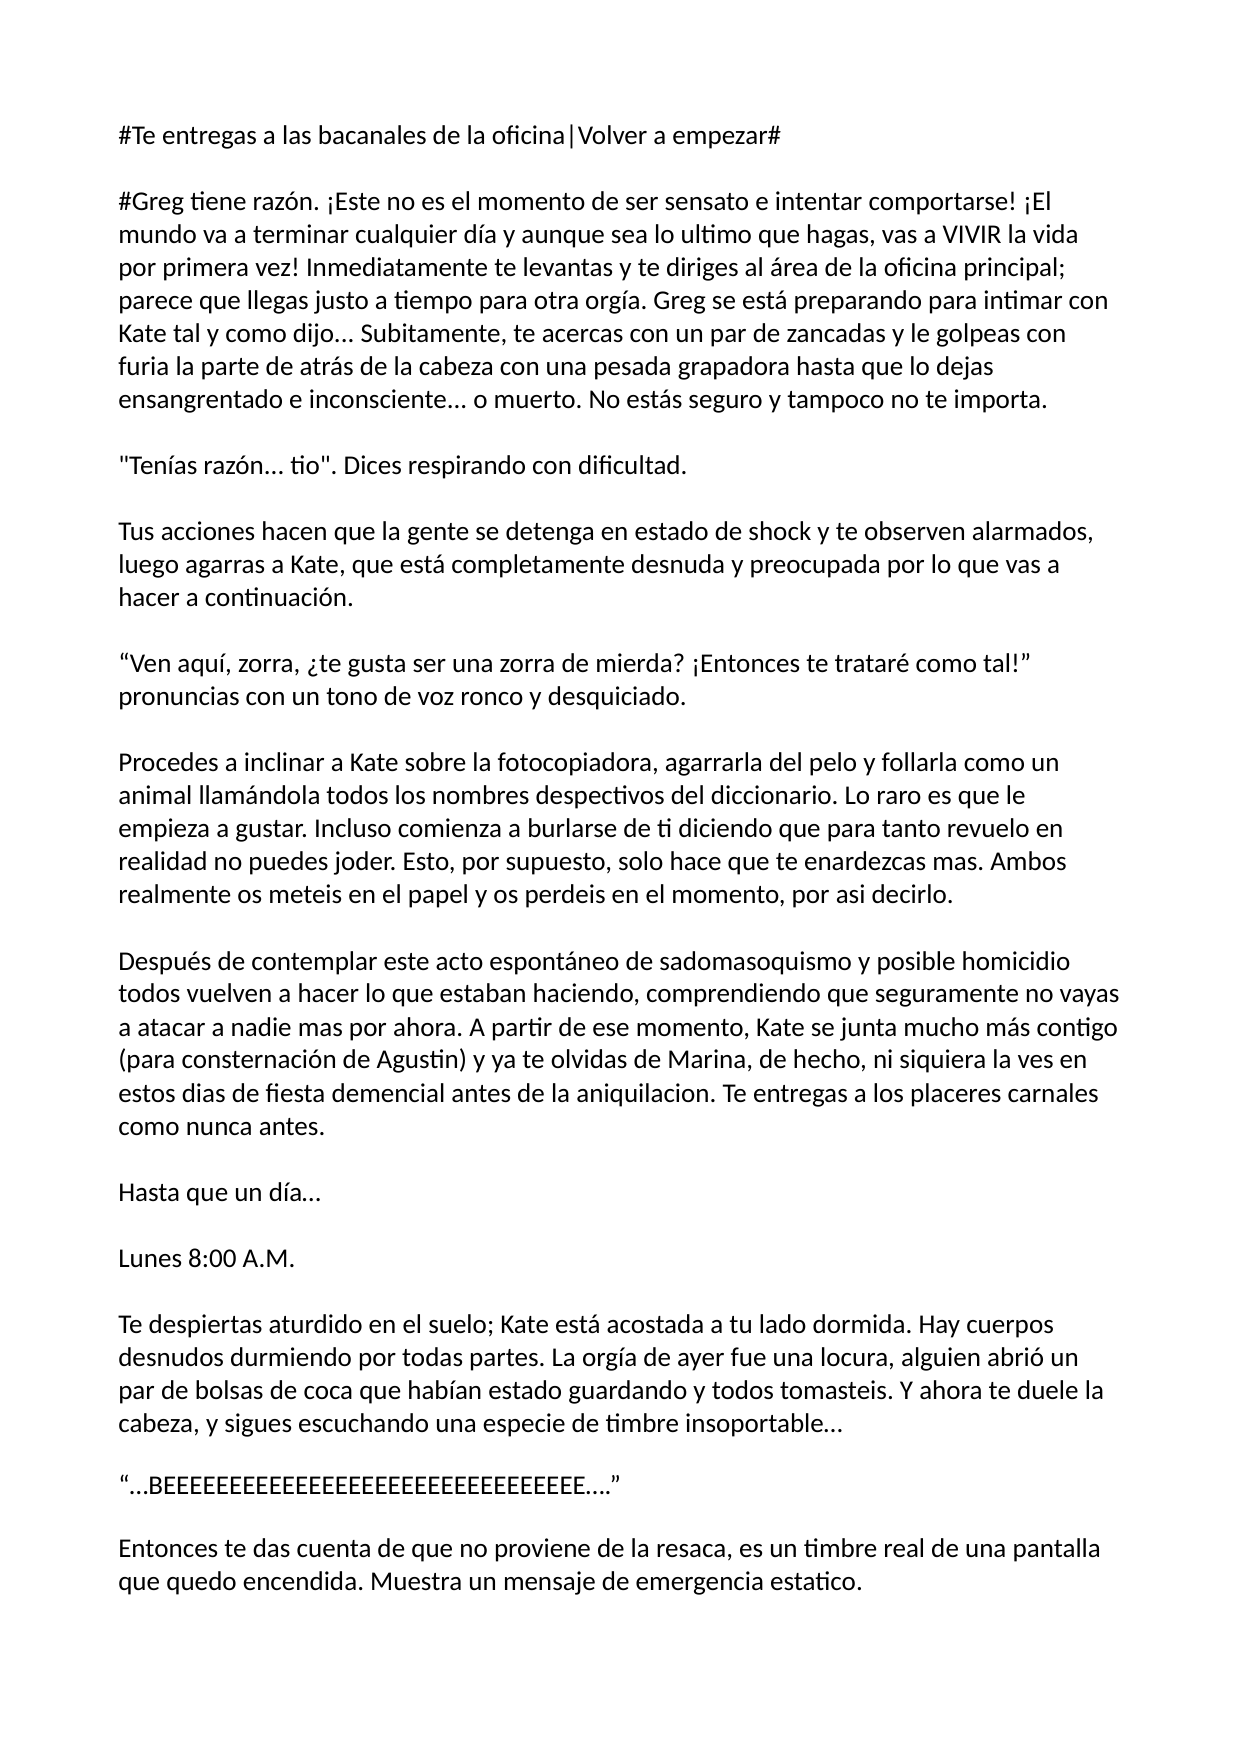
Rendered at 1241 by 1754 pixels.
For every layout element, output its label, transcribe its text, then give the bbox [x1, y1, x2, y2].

text “…BEEEEEEEEEEEEEEEEEEEEEEEEEEEEEEEE….” [118, 1468, 1122, 1501]
text Después de contemplar este acto espontáneo de sadomasoquismo y posible homicidio todos vuelven a hacer lo que estaban haciendo, comprendiendo que seguramente no vayas a atacar a nadie mas por ahora. A partir de ese momento, Kate se junta mucho más contigo (para consternación de Agustin) y ya te olvidas de Marina, de hecho, ni siquiera la ves en estos dias de fiesta demencial antes de la aniquilacion. Te entregas a los placeres carnales como nunca antes. [118, 944, 1122, 1142]
text Lunes 8:00 A.M. [118, 1241, 1122, 1274]
text Te despiertas aturdido en el suelo; Kate está acostada a tu lado dormida. Hay cuerpos desnudos durmiendo por todas partes. La orgía de ayer fue una locura, alguien abrió un par de bolsas de coca que habían estado guardando y todos tomasteis. Y ahora te duele la cabeza, y sigues escuchando una especie de timbre insoportable… [118, 1307, 1122, 1439]
text Entonces te das cuenta de que no proviene de la resaca, es un timbre real de una pantalla que quedo encendida. Muestra un mensaje de emergencia estatico. [118, 1531, 1122, 1597]
text "Tenías razón... tio". Dices respirando con dificultad. [118, 448, 1122, 481]
text “Ven aquí, zorra, ¿te gusta ser una zorra de mierda? ¡Entonces te trataré como tal!” pronuncias con un tono de voz ronco y desquiciado. [118, 646, 1122, 712]
text #Greg tiene razón. ¡Este no es el momento de ser sensato e intentar comportarse! ¡El mundo va a terminar cualquier día y aunque sea lo ultimo que hagas, vas a VIVIR la vida por primera vez! Inmediatamente te levantas y te diriges al área de la oficina principal; parece que llegas justo a tiempo para otra orgía. Greg se está preparando para intimar con Kate tal y como dijo... Subitamente, te acercas con un par de zancadas y le golpeas con furia la parte de atrás de la cabeza con una pesada grapadora hasta que lo dejas ensangrentado e inconsciente... o muerto. No estás seguro y tampoco no te importa. [118, 184, 1122, 415]
text #Te entregas a las bacanales de la oficina|Volver a empezar# [118, 118, 1122, 151]
text Tus acciones hacen que la gente se detenga en estado de shock y te observen alarmados, luego agarras a Kate, que está completamente desnuda y preocupada por lo que vas a hacer a continuación. [118, 514, 1122, 613]
text Procedes a inclinar a Kate sobre la fotocopiadora, agarrarla del pelo y follarla como un animal llamándola todos los nombres despectivos del diccionario. Lo raro es que le empieza a gustar. Incluso comienza a burlarse de ti diciendo que para tanto revuelo en realidad no puedes joder. Esto, por supuesto, solo hace que te enardezcas mas. Ambos realmente os meteis en el papel y os perdeis en el momento, por asi decirlo. [118, 746, 1122, 911]
text Hasta que un día… [118, 1175, 1122, 1208]
